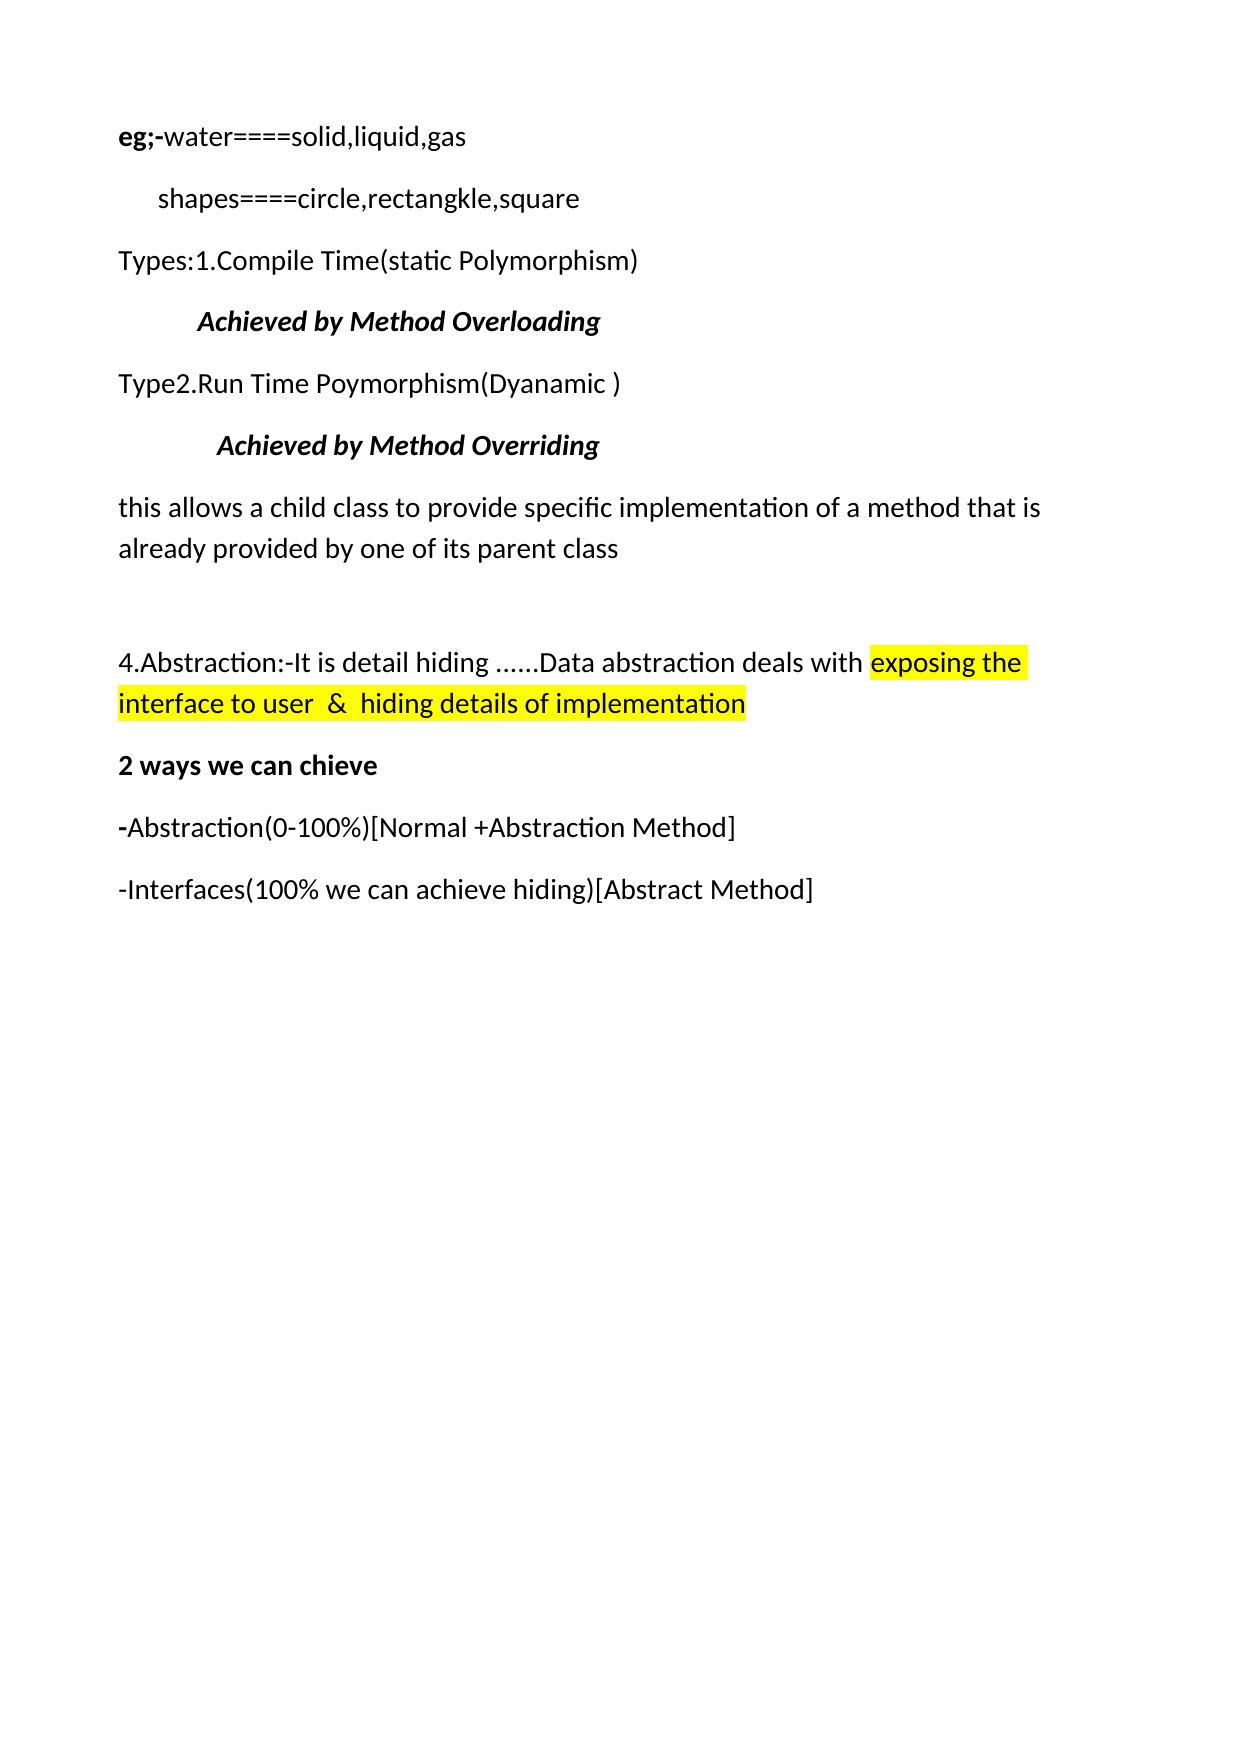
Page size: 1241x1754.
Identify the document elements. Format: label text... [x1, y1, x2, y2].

text this allows a child class to provide specific implementation of a method that is already provided by one of its parent class [118, 489, 1122, 565]
text eg;-water====solid,liquid,gas [118, 118, 1122, 154]
text 4.Abstraction:-It is detail hiding ......Data abstraction deals with exposing the interface to user & hiding details of implementation [118, 644, 1122, 721]
text shapes====circle,rectangkle,square [118, 180, 1122, 216]
text -Interfaces(100% we can achieve hiding)[Abstract Method] [118, 871, 1122, 906]
text 2 ways we can chieve [118, 747, 1122, 783]
text Achieved by Method Overloading [118, 303, 1122, 339]
text Achieved by Method Overriding [118, 427, 1122, 463]
text -Abstraction(0-100%)[Normal +Abstraction Method] [118, 809, 1122, 844]
text Types:1.Compile Time(static Polymorphism) [118, 242, 1122, 277]
text Type2.Run Time Poymorphism(Dyanamic ) [118, 365, 1122, 401]
